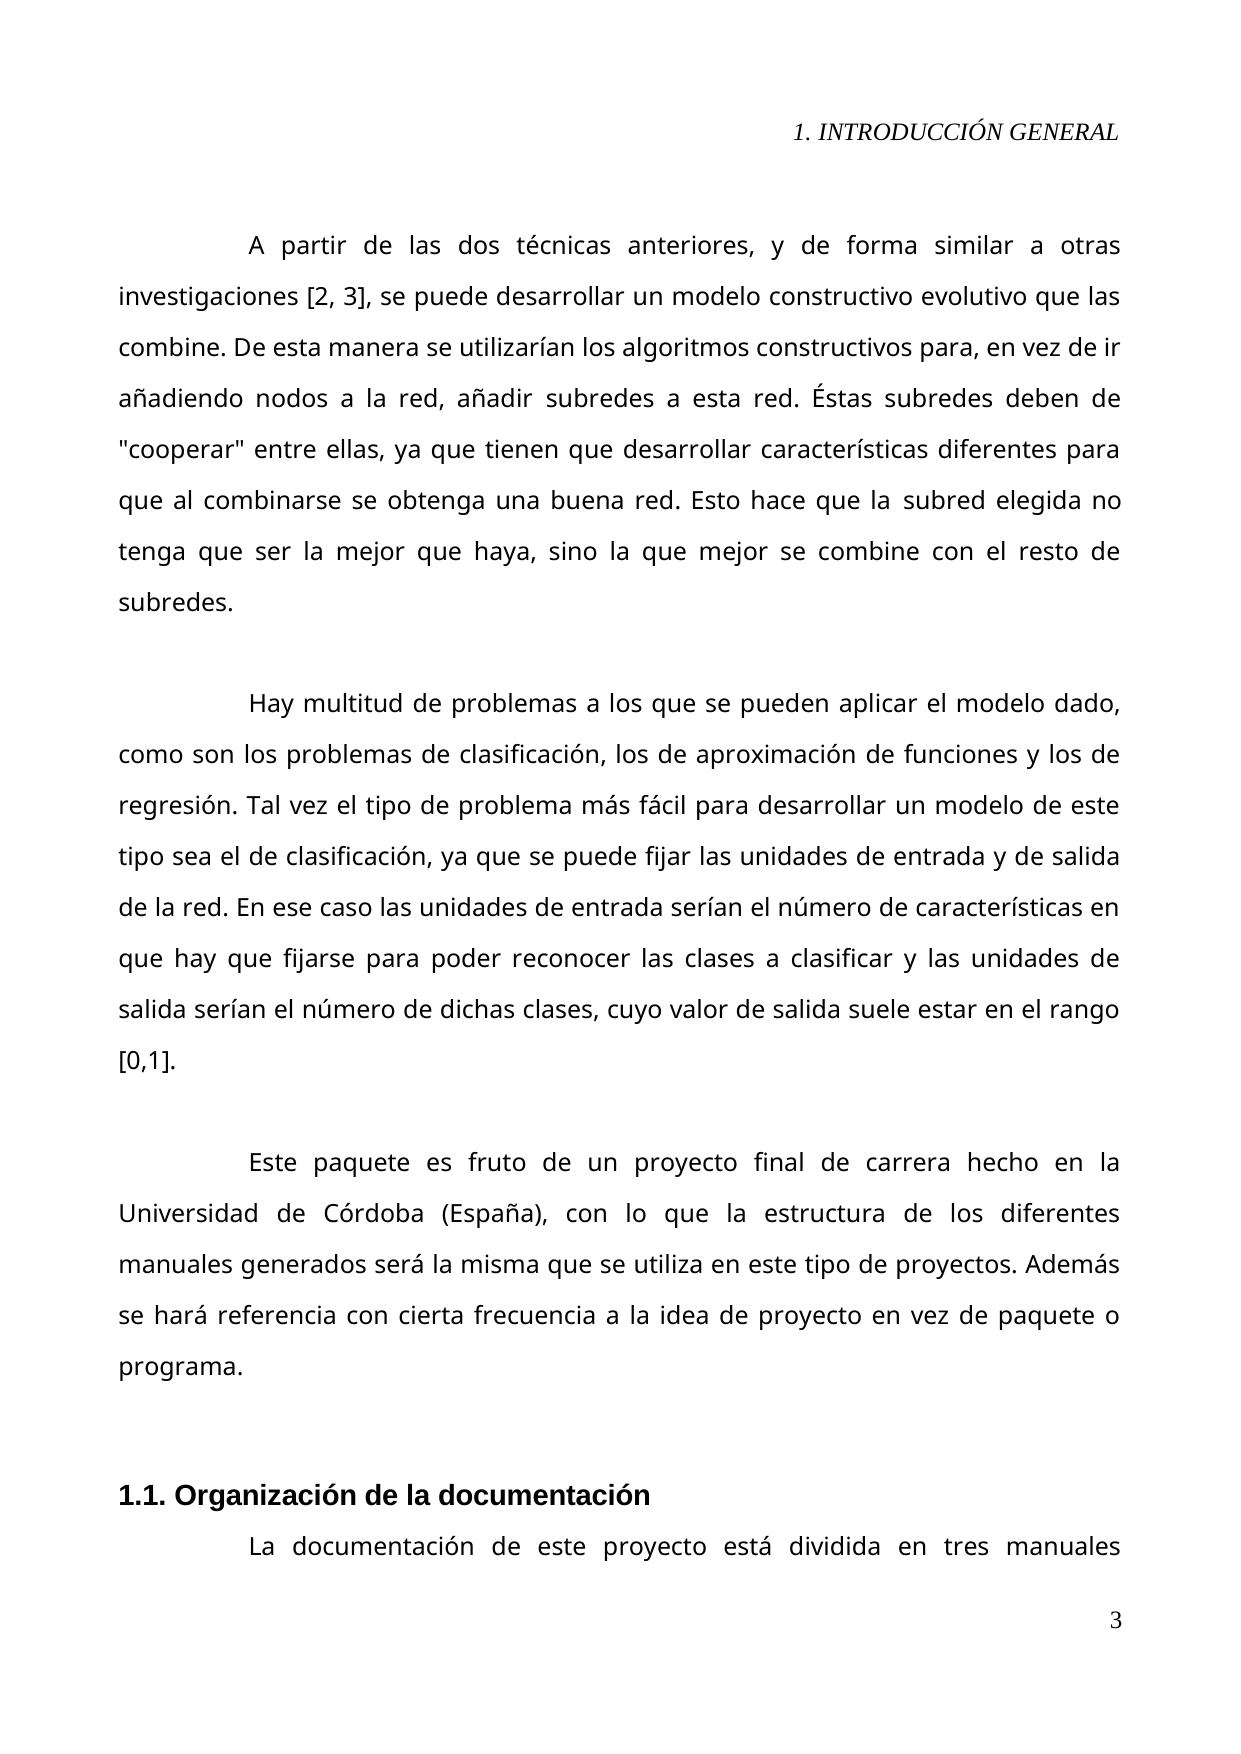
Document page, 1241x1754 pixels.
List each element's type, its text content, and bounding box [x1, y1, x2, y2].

text La documentación de este proyecto está dividida en tres manuales [118, 1529, 1122, 1563]
text Hay multitud de problemas a los que se pueden aplicar el modelo dado, como son los problemas de clasificación, los de aproximación de funciones y los de regresión. Tal vez el tipo de problema más fácil para desarrollar un modelo de este tipo sea el de clasificación, ya que se puede fijar las unidades de entrada y de salida de la red. En ese caso las unidades de entrada serían el número de características en que hay que fijarse para poder reconocer las clases a clasificar y las unidades de salida serían el número de dichas clases, cuyo valor de salida suele estar en el rango [0,1]. [118, 686, 1122, 1077]
text Este paquete es fruto de un proyecto final de carrera hecho en la Universidad de Córdoba (España), con lo que la estructura de los diferentes manuales generados será la misma que se utiliza en este tipo de proyectos. Además se hará referencia con cierta frecuencia a la idea de proyecto en vez de paquete o programa. [118, 1145, 1122, 1383]
text A partir de las dos técnicas anteriores, y de forma similar a otras investigaciones [2, 3], se puede desarrollar un modelo constructivo evolutivo que las combine. De esta manera se utilizarían los algoritmos constructivos para, en vez de ir añadiendo nodos a la red, añadir subredes a esta red. Éstas subredes deben de "cooperar" entre ellas, ya que tienen que desarrollar características diferentes para que al combinarse se obtenga una buena red. Esto hace que la subred elegida no tenga que ser la mejor que haya, sino la que mejor se combine con el resto de subredes. [118, 228, 1122, 618]
subtitle 1.1. Organización de la documentación [118, 1479, 1122, 1512]
